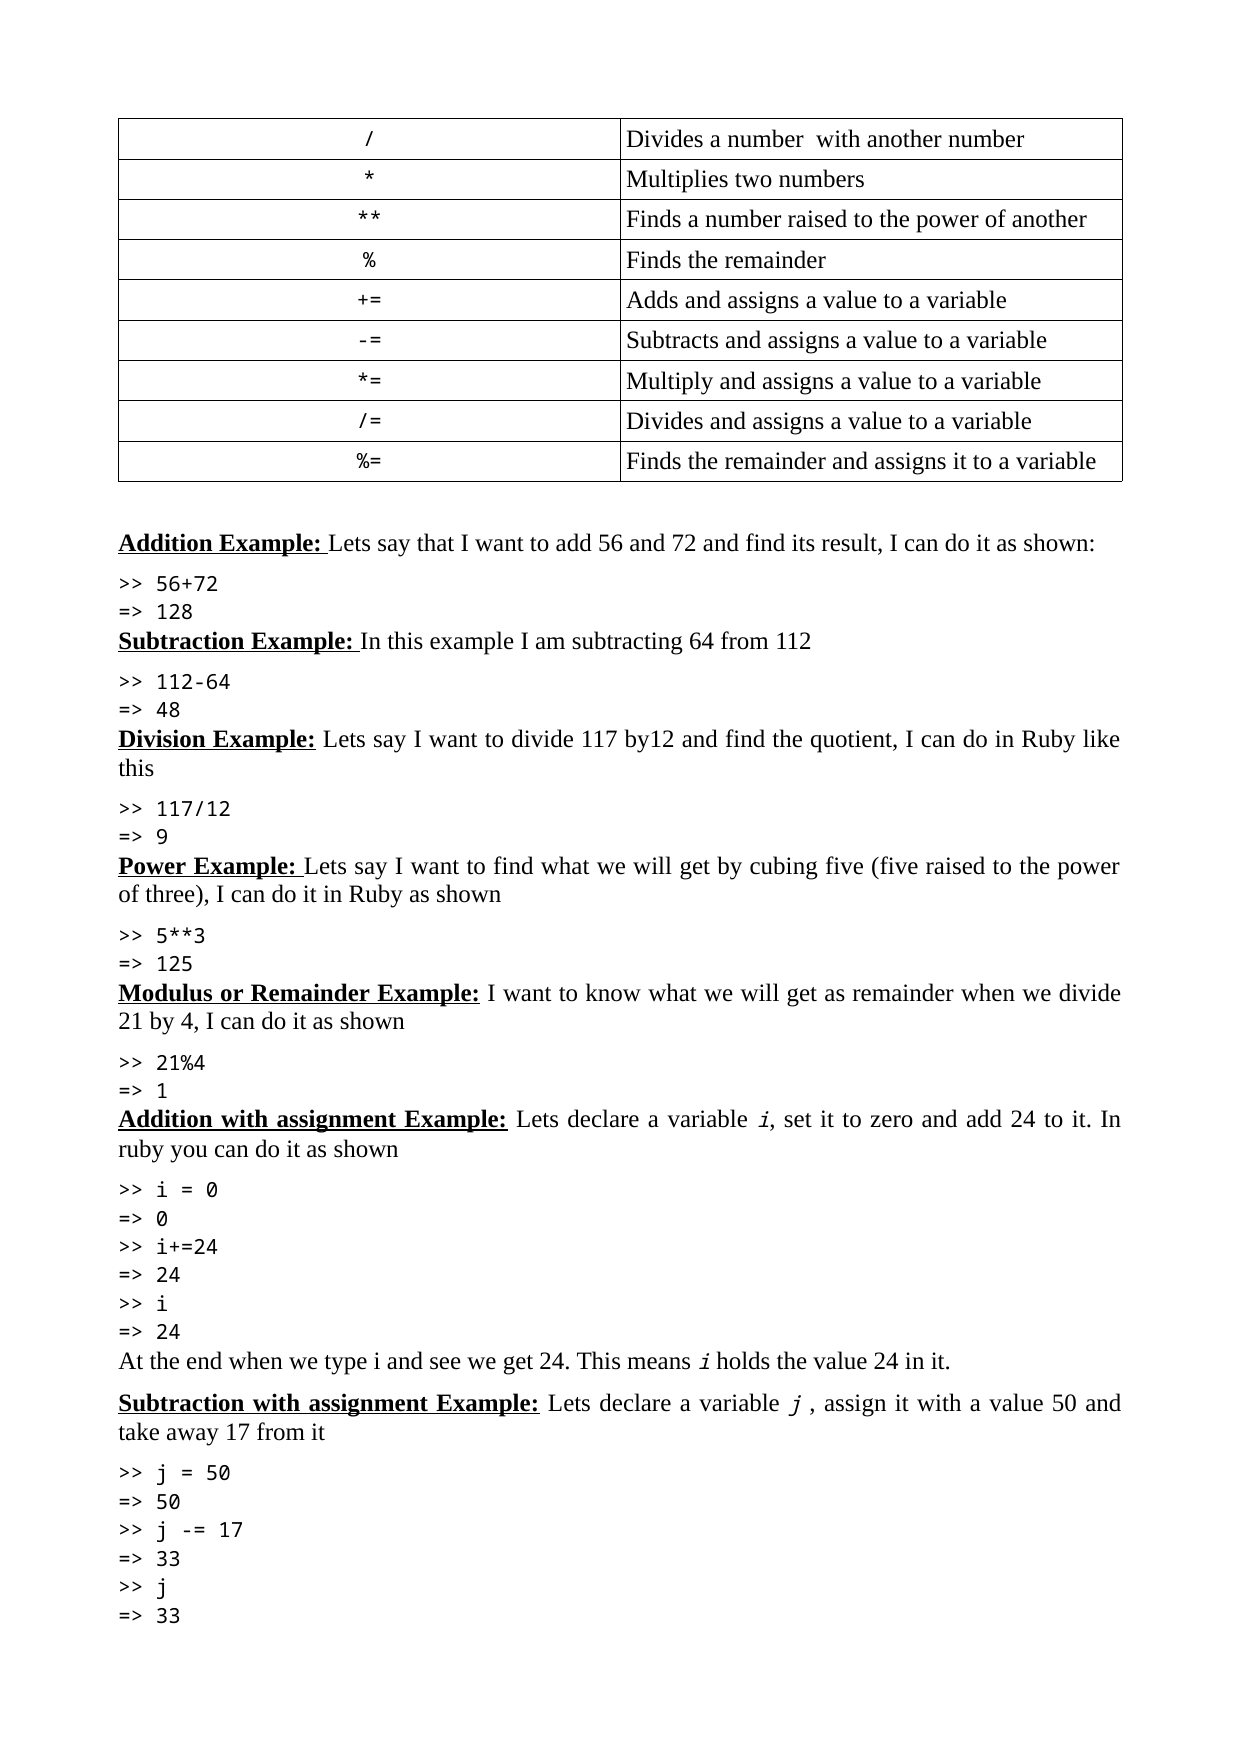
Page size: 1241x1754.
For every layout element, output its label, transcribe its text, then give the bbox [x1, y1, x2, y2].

table_cell Adds and assigns a value to a variable [621, 280, 1122, 320]
text >> j = 50 [118, 1458, 1122, 1487]
text => 125 [118, 949, 1122, 978]
table_cell %= [119, 442, 620, 481]
table_cell Multiplies two numbers [621, 160, 1122, 199]
table_cell += [119, 280, 620, 320]
table_cell *= [119, 361, 620, 400]
text => 128 [118, 597, 1122, 626]
text >> 117/12 [118, 794, 1122, 822]
text >> i = 0 [118, 1175, 1122, 1204]
text >> 21%4 [118, 1048, 1122, 1076]
text => 50 [118, 1487, 1122, 1515]
text >> j -= 17 [118, 1515, 1122, 1544]
text >> i+=24 [118, 1232, 1122, 1261]
text => 1 [118, 1076, 1122, 1104]
table_cell Subtracts and assigns a value to a variable [621, 321, 1122, 360]
table_cell /= [119, 401, 620, 441]
text >> j [118, 1572, 1122, 1601]
text => 0 [118, 1204, 1122, 1232]
table_cell Multiply and assigns a value to a variable [621, 361, 1122, 400]
text At the end when we type i and see we get 24. This means i holds the value 24 in it. [118, 1346, 1122, 1375]
text Subtraction with assignment Example: Lets declare a variable j , assign it with a value 50 and take away 17 from it [118, 1388, 1122, 1446]
table_cell Divides and assigns a value to a variable [621, 401, 1122, 441]
table_cell -= [119, 321, 620, 360]
text Addition with assignment Example: Lets declare a variable i, set it to zero and add 24 to it. In ruby you can do it as shown [118, 1104, 1122, 1163]
table_cell Divides a number with another number [621, 119, 1122, 158]
table_cell Finds a number raised to the power of another [621, 200, 1122, 239]
text => 48 [118, 695, 1122, 724]
text >> 5**3 [118, 921, 1122, 949]
text => 33 [118, 1601, 1122, 1629]
table_cell * [119, 160, 620, 199]
text Addition Example: Lets say that I want to add 56 and 72 and find its result, I can do it as shown: [118, 528, 1122, 556]
text => 24 [118, 1261, 1122, 1289]
table_cell % [119, 240, 620, 279]
text Power Example: Lets say I want to find what we will get by cubing five (five raised to the power of three), I can do it in Ruby as shown [118, 851, 1122, 908]
table_cell ** [119, 200, 620, 239]
text >> 112-64 [118, 667, 1122, 695]
text >> i [118, 1289, 1122, 1317]
text Modulus or Remainder Example: I want to know what we will get as remainder when we divide 21 by 4, I can do it as shown [118, 978, 1122, 1035]
text >> 56+72 [118, 569, 1122, 597]
text Division Example: Lets say I want to divide 117 by12 and find the quotient, I can do in Ruby like this [118, 724, 1122, 781]
text Subtraction Example: In this example I am subtracting 64 from 112 [118, 626, 1122, 654]
text => 33 [118, 1544, 1122, 1572]
table_cell Finds the remainder [621, 240, 1122, 279]
text => 24 [118, 1317, 1122, 1346]
table_cell / [119, 119, 620, 158]
text => 9 [118, 822, 1122, 851]
table_cell Finds the remainder and assigns it to a variable [621, 442, 1122, 481]
